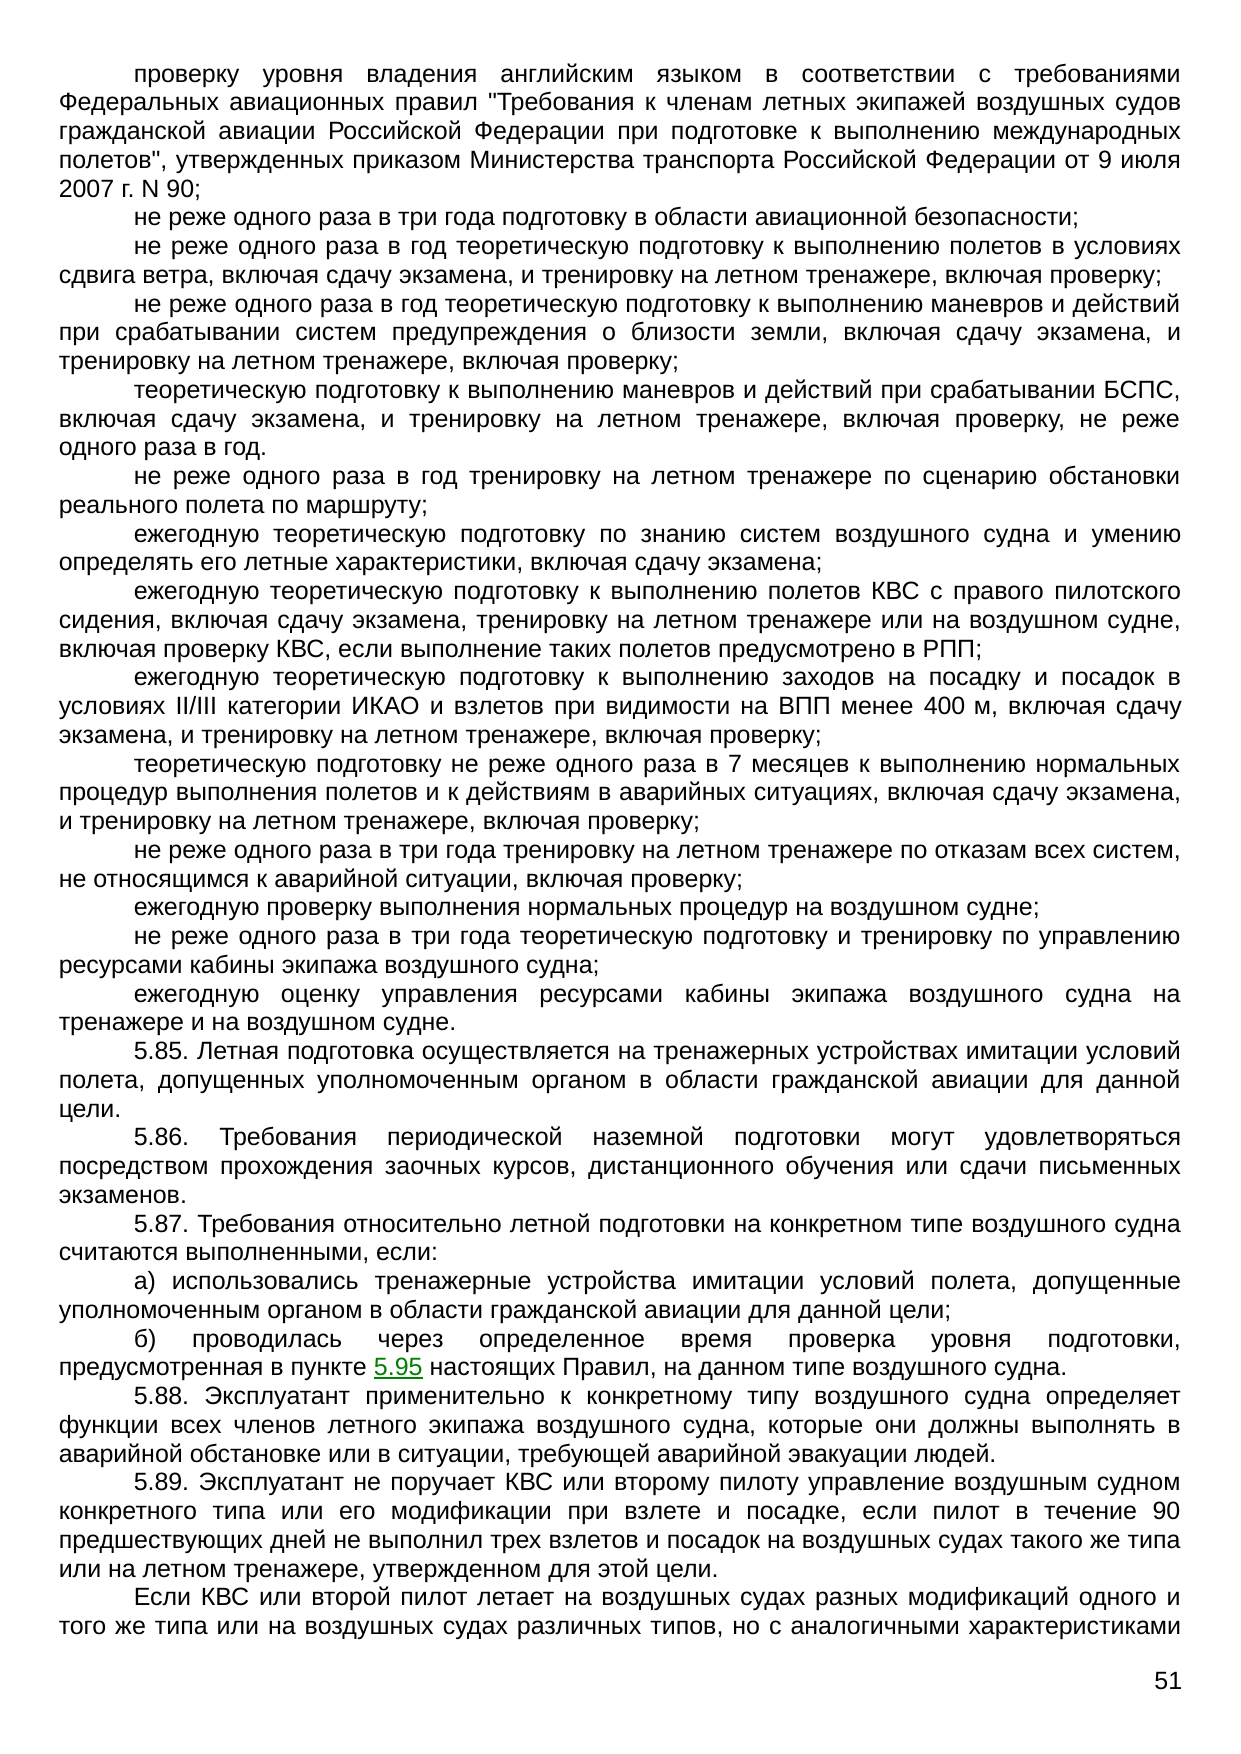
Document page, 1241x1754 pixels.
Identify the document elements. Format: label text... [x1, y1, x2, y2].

text Если КВС или второй пилот летает на воздушных судах разных модификаций одного и того же типа или на воздушных судах различных типов, но с аналогичными характеристиками [58, 1582, 1182, 1640]
text проверку уровня владения английским языком в соответствии с требованиями Федеральных авиационных правил "Требования к членам летных экипажей воздушных судов гражданской авиации Российской Федерации при подготовке к выполнению международных полетов", утвержденных приказом Министерства транспорта Российской Федерации от 9 июля 2007 г. N 90; [58, 58, 1182, 202]
text ежегодную теоретическую подготовку по знанию систем воздушного судна и умению определять его летные характеристики, включая сдачу экзамена; [58, 518, 1182, 576]
text а) использовались тренажерные устройства имитации условий полета, допущенные уполномоченным органом в области гражданской авиации для данной цели; [58, 1266, 1182, 1323]
text теоретическую подготовку к выполнению маневров и действий при срабатывании БСПС, включая сдачу экзамена, и тренировку на летном тренажере, включая проверку, не реже одного раза в год. [58, 375, 1182, 461]
text 5.85. Летная подготовка осуществляется на тренажерных устройствах имитации условий полета, допущенных уполномоченным органом в области гражданской авиации для данной цели. [58, 1036, 1182, 1122]
text не реже одного раза в год тренировку на летном тренажере по сценарию обстановки реального полета по маршруту; [58, 461, 1182, 518]
text 5.88. Эксплуатант применительно к конкретному типу воздушного судна определяет функции всех членов летного экипажа воздушного судна, которые они должны выполнять в аварийной обстановке или в ситуации, требующей аварийной эвакуации людей. [58, 1381, 1182, 1467]
text ежегодную оценку управления ресурсами кабины экипажа воздушного судна на тренажере и на воздушном судне. [58, 978, 1182, 1036]
text теоретическую подготовку не реже одного раза в 7 месяцев к выполнению нормальных процедур выполнения полетов и к действиям в аварийных ситуациях, включая сдачу экзамена, и тренировку на летном тренажере, включая проверку; [58, 748, 1182, 835]
text 5.86. Требования периодической наземной подготовки могут удовлетворяться посредством прохождения заочных курсов, дистанционного обучения или сдачи письменных экзаменов. [58, 1122, 1182, 1208]
text не реже одного раза в три года подготовку в области авиационной безопасности; [58, 202, 1182, 231]
text не реже одного раза в год теоретическую подготовку к выполнению полетов в условиях сдвига ветра, включая сдачу экзамена, и тренировку на летном тренажере, включая проверку; [58, 231, 1182, 288]
text 5.89. Эксплуатант не поручает КВС или второму пилоту управление воздушным судном конкретного типа или его модификации при взлете и посадке, если пилот в течение 90 предшествующих дней не выполнил трех взлетов и посадок на воздушных судах такого же типа или на летном тренажере, утвержденном для этой цели. [58, 1467, 1182, 1582]
text не реже одного раза в три года тренировку на летном тренажере по отказам всех систем, не относящимся к аварийной ситуации, включая проверку; [58, 835, 1182, 892]
text 5.87. Требования относительно летной подготовки на конкретном типе воздушного судна считаются выполненными, если: [58, 1208, 1182, 1266]
text не реже одного раза в год теоретическую подготовку к выполнению маневров и действий при срабатывании систем предупреждения о близости земли, включая сдачу экзамена, и тренировку на летном тренажере, включая проверку; [58, 288, 1182, 375]
text ежегодную теоретическую подготовку к выполнению заходов на посадку и посадок в условиях II/III категории ИКАО и взлетов при видимости на ВПП менее 400 м, включая сдачу экзамена, и тренировку на летном тренажере, включая проверку; [58, 662, 1182, 748]
text не реже одного раза в три года теоретическую подготовку и тренировку по управлению ресурсами кабины экипажа воздушного судна; [58, 921, 1182, 978]
text б) проводилась через определенное время проверка уровня подготовки, предусмотренная в пункте 5.95 настоящих Правил, на данном типе воздушного судна. [58, 1323, 1182, 1381]
text ежегодную проверку выполнения нормальных процедур на воздушном судне; [58, 892, 1182, 921]
text ежегодную теоретическую подготовку к выполнению полетов КВС с правого пилотского сидения, включая сдачу экзамена, тренировку на летном тренажере или на воздушном судне, включая проверку КВС, если выполнение таких полетов предусмотрено в РПП; [58, 576, 1182, 662]
